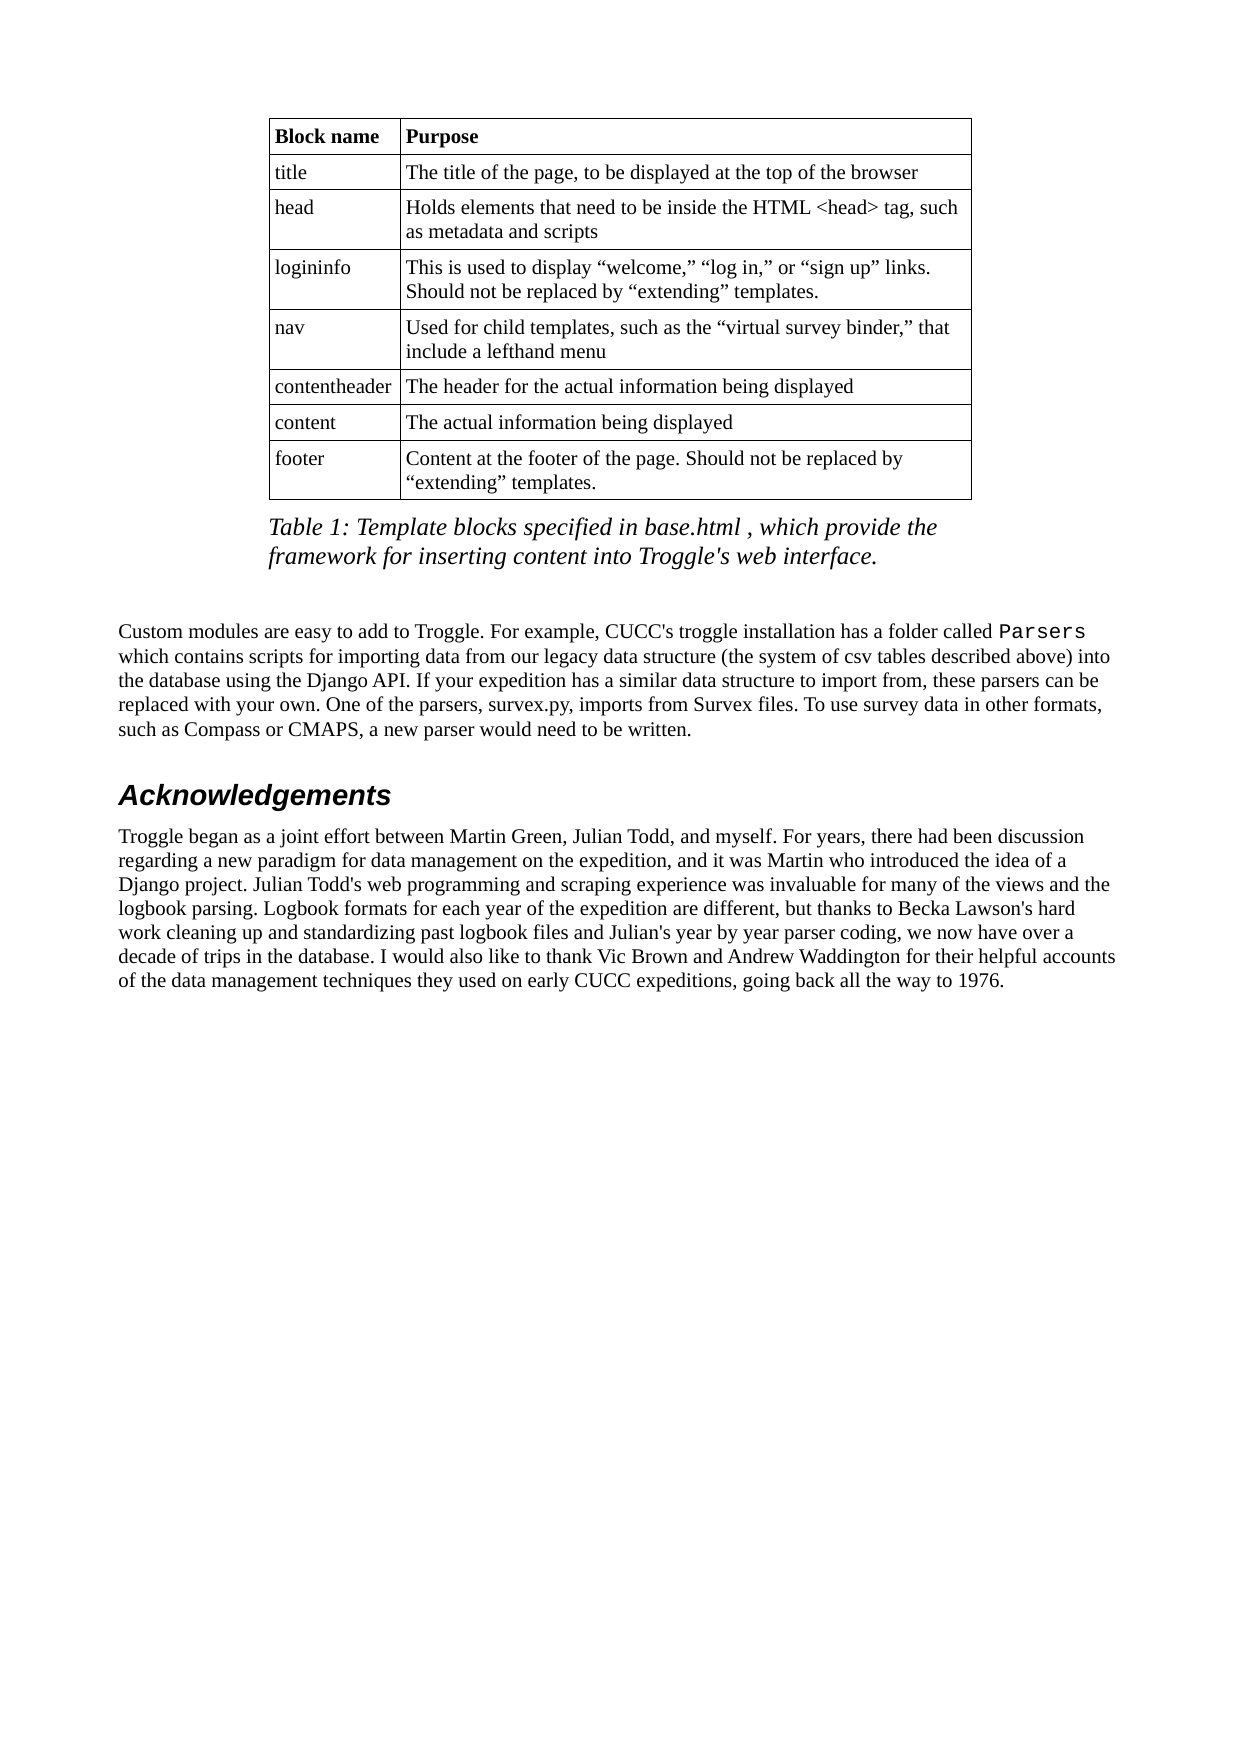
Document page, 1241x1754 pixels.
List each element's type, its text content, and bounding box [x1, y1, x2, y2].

table_cell content [270, 405, 400, 440]
table_header Purpose [401, 119, 971, 154]
table_cell The title of the page, to be displayed at the top of the browser [401, 155, 971, 189]
table_cell This is used to display “welcome,” “log in,” or “sign up” links. Should not be replaced by “extending” templates. [401, 250, 971, 309]
table_cell Holds elements that need to be inside the HTML <head> tag, such as metadata and scripts [401, 190, 971, 249]
table_cell contentheader [270, 370, 400, 404]
table_cell nav [270, 310, 400, 368]
text Troggle began as a joint effort between Martin Green, Julian Todd, and myself. For years, there had been discussion regarding a new paradigm for data management on the expedition, and it was Martin who introduced the idea of a Django project. Julian Todd's web programming and scraping experience was invaluable for many of the views and the logbook parsing. Logbook formats for each year of the expedition are different, but thanks to Becka Lawson's hard work cleaning up and standardizing past logbook files and Julian's year by year parser coding, we now have over a decade of trips in the database. I would also like to thank Vic Brown and Andrew Waddington for their helpful accounts of the data management techniques they used on early CUCC expeditions, going back all the way to 1976. [118, 824, 1122, 992]
text Custom modules are easy to add to Troggle. For example, CUCC's troggle installation has a folder called Parsers which contains scripts for importing data from our legacy data structure (the system of csv tables described above) into the database using the Django API. If your expedition has a similar data structure to import from, these parsers can be replaced with your own. One of the parsers, survex.py, imports from Survex files. To use survey data in other formats, such as Compass or CMAPS, a new parser would need to be written. [118, 618, 1122, 741]
table_cell head [270, 190, 400, 249]
subtitle Acknowledgements [118, 778, 1122, 812]
table_header Block name [270, 119, 400, 154]
table_cell logininfo [270, 250, 400, 309]
table_cell The header for the actual information being displayed [401, 370, 971, 404]
table_cell Used for child templates, such as the “virtual survey binder,” that include a lefthand menu [401, 310, 971, 368]
table_cell Content at the footer of the page. Should not be replaced by “extending” templates. [401, 441, 971, 499]
table_cell title [270, 155, 400, 189]
table_cell footer [270, 441, 400, 499]
table_cell The actual information being displayed [401, 405, 971, 440]
text Table 1: Template blocks specified in base.html , which provide the framework for inserting content into Troggle's web interface. [268, 512, 972, 569]
